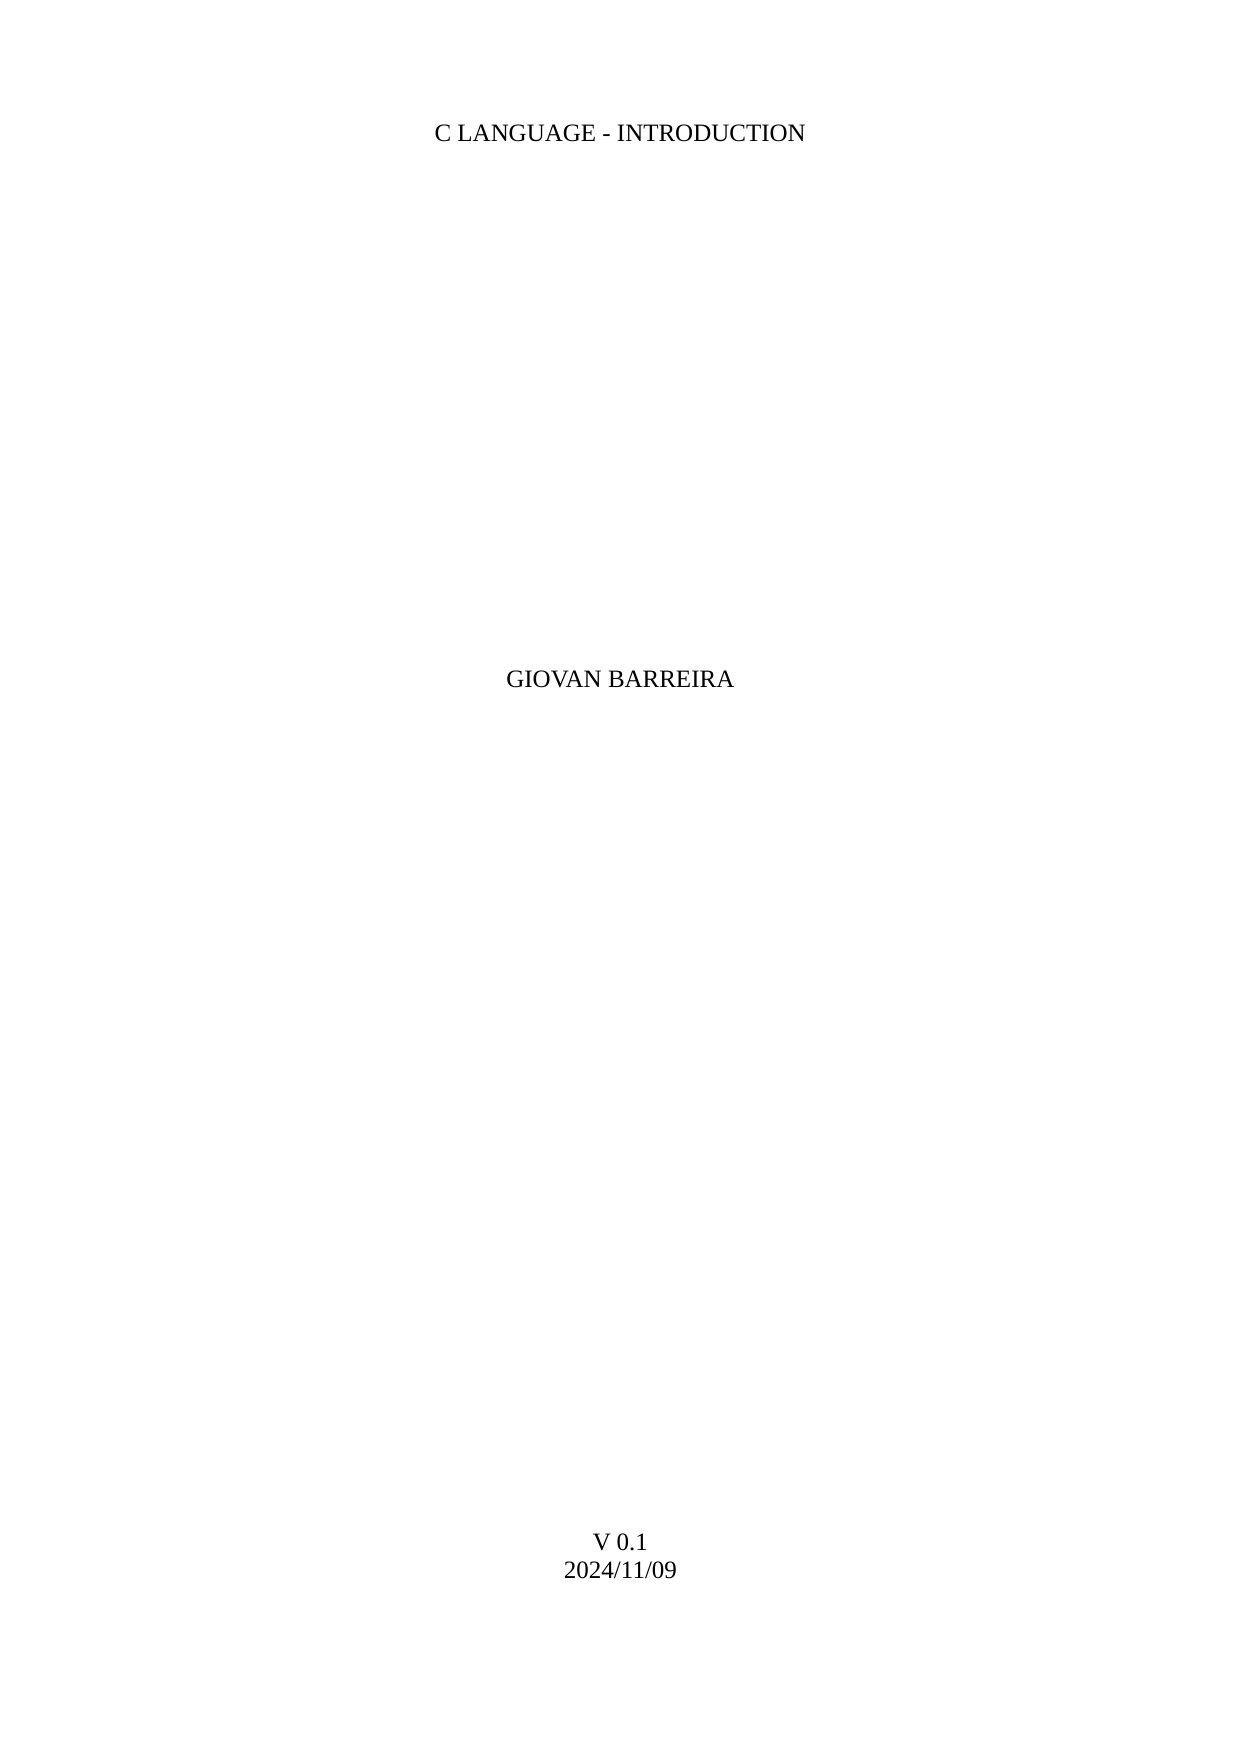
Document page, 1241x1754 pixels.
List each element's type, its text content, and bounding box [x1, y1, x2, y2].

text GIOVAN BARREIRA [118, 664, 1122, 693]
text 2024/11/09 [118, 1556, 1122, 1584]
text V 0.1 [118, 1527, 1122, 1556]
text C LANGUAGE - INTRODUCTION [118, 118, 1122, 147]
